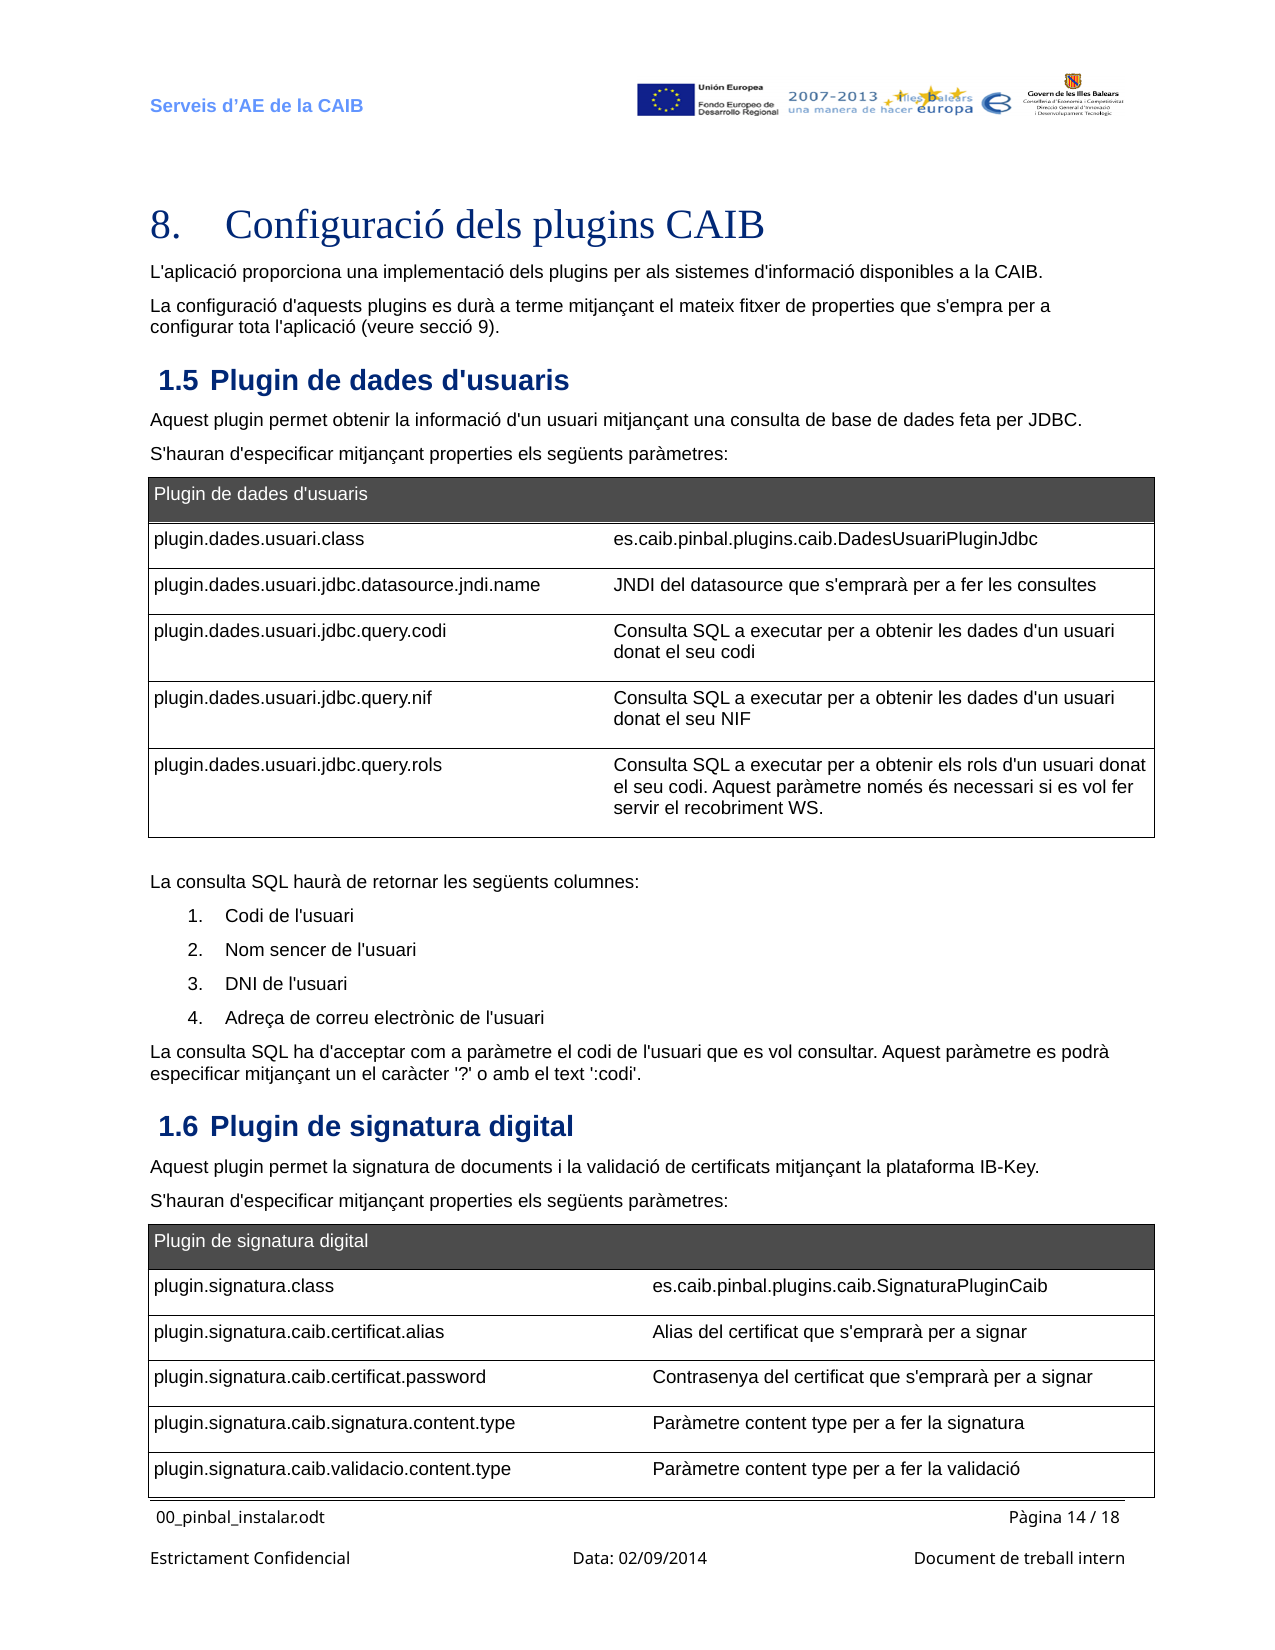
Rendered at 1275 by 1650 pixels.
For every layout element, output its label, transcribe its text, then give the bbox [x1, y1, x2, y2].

table_cell Consulta SQL a executar per a obtenir els rols d'un usuari donat el seu codi. Aquest paràmetre només és necessari si es vol fer servir el recobriment WS. [608, 749, 1154, 837]
list DNI de l'usuari [187, 973, 1125, 995]
text S'hauran d'especificar mitjançant properties els següents paràmetres: [150, 1189, 1125, 1211]
table_cell es.caib.pinbal.plugins.caib.DadesUsuariPluginJdbc [608, 524, 1154, 568]
table_cell plugin.signatura.caib.signatura.content.type [149, 1407, 647, 1452]
list Codi de l'usuari [187, 905, 1125, 927]
table_cell plugin.dades.usuari.class [149, 524, 607, 568]
table_cell Contrasenya del certificat que s'emprarà per a signar [647, 1361, 1154, 1406]
table_cell es.caib.pinbal.plugins.caib.SignaturaPluginCaib [647, 1270, 1154, 1315]
table_cell plugin.dades.usuari.jdbc.query.nif [149, 682, 607, 748]
table_header Plugin de signatura digital [149, 1225, 1154, 1269]
list Adreça de correu electrònic de l'usuari [187, 1007, 1125, 1029]
table_cell Paràmetre content type per a fer la signatura [647, 1407, 1154, 1452]
table_cell plugin.signatura.class [149, 1270, 647, 1315]
table_cell plugin.dades.usuari.jdbc.query.rols [149, 749, 607, 837]
table_cell plugin.dades.usuari.jdbc.datasource.jndi.name [149, 569, 607, 614]
text L'aplicació proporciona una implementació dels plugins per als sistemes d'informació disponibles a la CAIB. [150, 260, 1125, 282]
table_cell plugin.signatura.caib.certificat.password [149, 1361, 647, 1406]
text Aquest plugin permet obtenir la informació d'un usuari mitjançant una consulta de base de dades feta per JDBC. [150, 409, 1125, 430]
list Nom sencer de l'usuari [187, 939, 1125, 961]
table_cell JNDI del datasource que s'emprarà per a fer les consultes [608, 569, 1154, 614]
subtitle Plugin de signatura digital [150, 1109, 1125, 1143]
table_cell plugin.signatura.caib.validacio.content.type [149, 1453, 647, 1497]
text La consulta SQL ha d'acceptar com a paràmetre el codi de l'usuari que es vol consultar. Aquest paràmetre es podrà especificar mitjançant un el caràcter '?' o amb el text ':codi'. [150, 1041, 1125, 1084]
table_cell Consulta SQL a executar per a obtenir les dades d'un usuari donat el seu NIF [608, 682, 1154, 748]
subtitle Plugin de dades d'usuaris [150, 363, 1125, 396]
text La consulta SQL haurà de retornar les següents columnes: [150, 871, 1125, 892]
table_cell Alias del certificat que s'emprarà per a signar [647, 1316, 1154, 1360]
subtitle Configuració dels plugins CAIB [150, 200, 1125, 248]
table_cell Paràmetre content type per a fer la validació [647, 1453, 1154, 1497]
picture [636, 73, 1125, 116]
table_cell plugin.dades.usuari.jdbc.query.codi [149, 615, 607, 681]
table_cell plugin.signatura.caib.certificat.alias [149, 1316, 647, 1360]
table_header Plugin de dades d'usuaris [149, 478, 1154, 522]
text La configuració d'aquests plugins es durà a terme mitjançant el mateix fitxer de properties que s'empra per a configurar tota l'aplicació (veure secció 8). [150, 294, 1125, 338]
text S'hauran d'especificar mitjançant properties els següents paràmetres: [150, 443, 1125, 464]
text Aquest plugin permet la signatura de documents i la validació de certificats mitjançant la plataforma IB-Key. [150, 1155, 1125, 1177]
table_cell Consulta SQL a executar per a obtenir les dades d'un usuari donat el seu codi [608, 615, 1154, 681]
